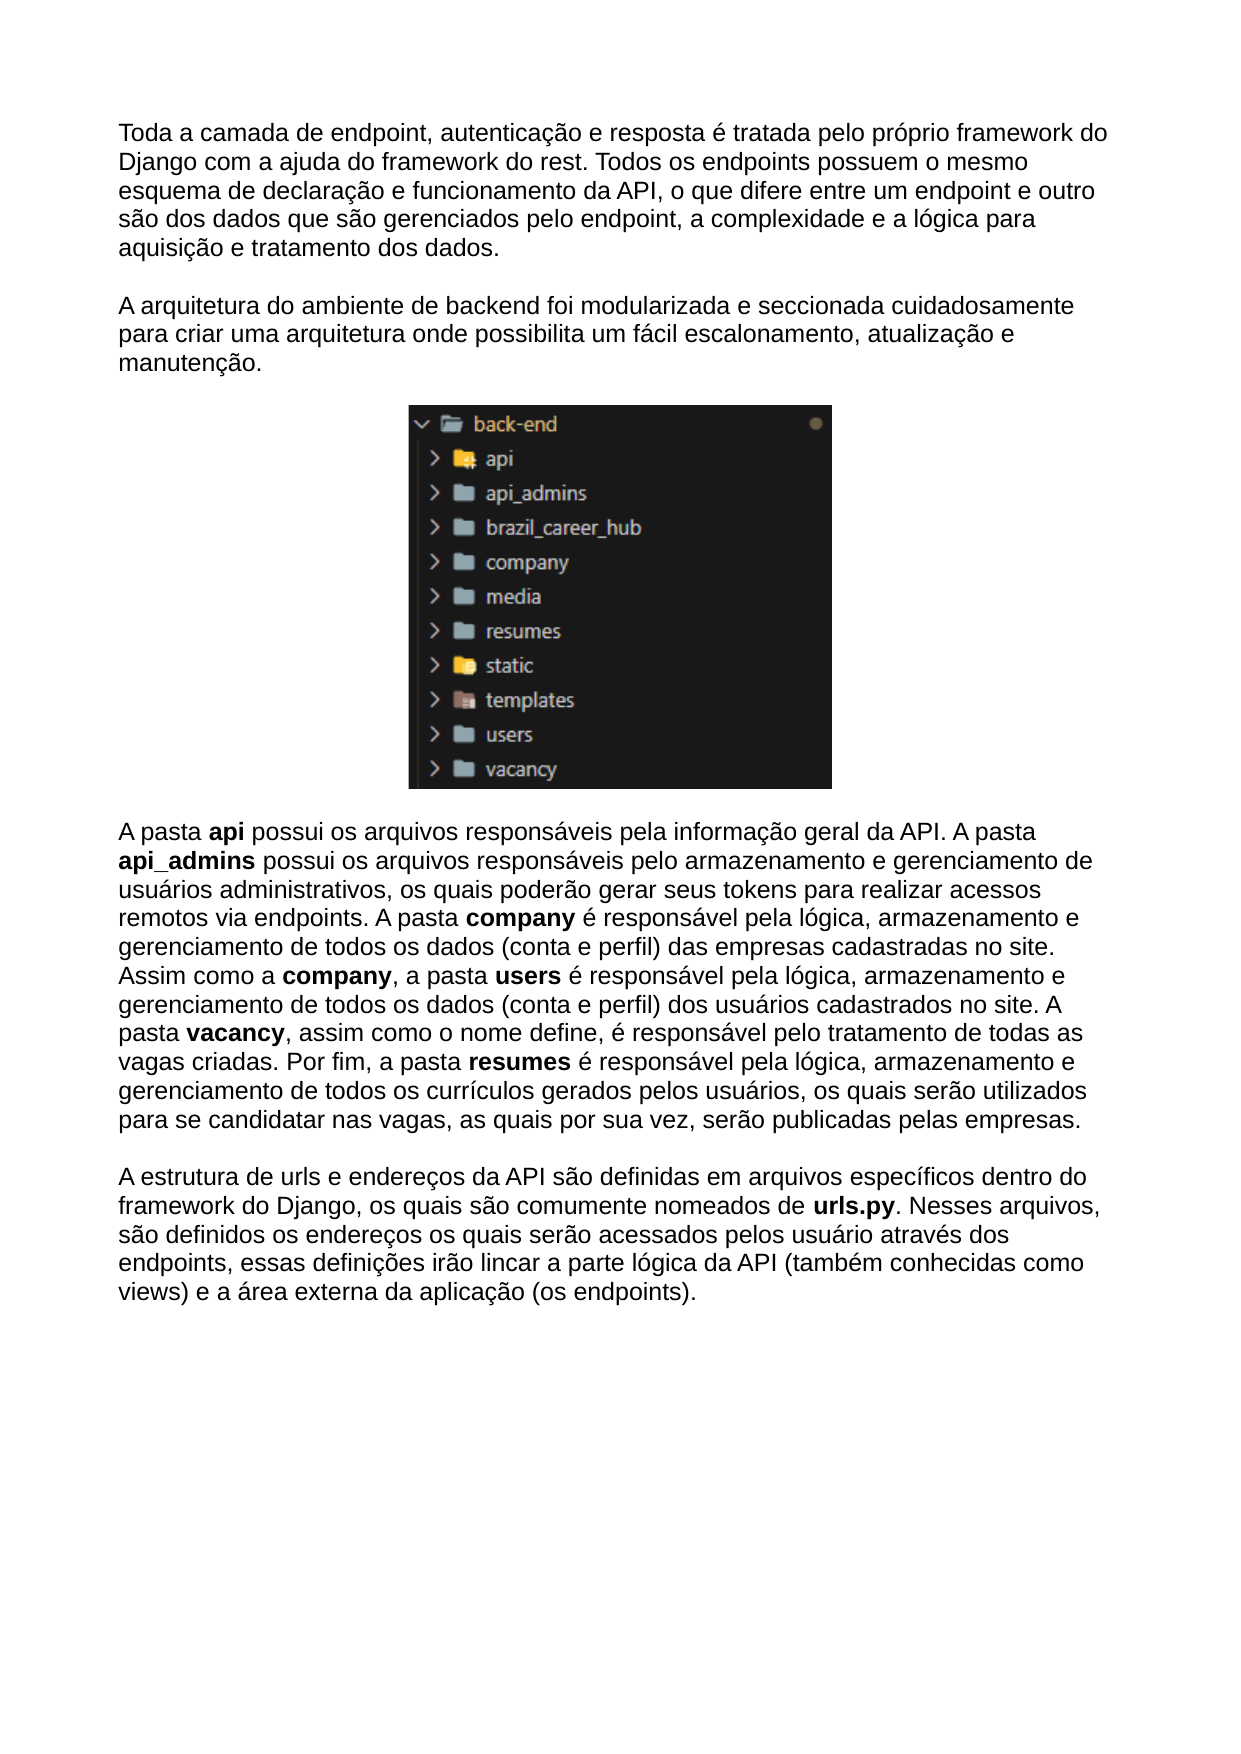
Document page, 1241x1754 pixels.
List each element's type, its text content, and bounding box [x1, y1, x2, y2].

text A arquitetura do ambiente de backend foi modularizada e seccionada cuidadosamente para criar uma arquitetura onde possibilita um fácil escalonamento, atualização e manutenção. [118, 291, 1122, 377]
picture [408, 405, 832, 789]
text Toda a camada de endpoint, autenticação e resposta é tratada pelo próprio framework do Django com a ajuda do framework do rest. Todos os endpoints possuem o mesmo esquema de declaração e funcionamento da API, o que difere entre um endpoint e outro são dos dados que são gerenciados pelo endpoint, a complexidade e a lógica para aquisição e tratamento dos dados. [118, 118, 1122, 262]
text A pasta api possui os arquivos responsáveis pela informação geral da API. A pasta api_admins possui os arquivos responsáveis pelo armazenamento e gerenciamento de usuários administrativos, os quais poderão gerar seus tokens para realizar acessos remotos via endpoints. A pasta company é responsável pela lógica, armazenamento e gerenciamento de todos os dados (conta e perfil) das empresas cadastradas no site. [118, 817, 1122, 961]
text A estrutura de urls e endereços da API são definidas em arquivos específicos dentro do framework do Django, os quais são comumente nomeados de urls.py. Nesses arquivos, são definidos os endereços os quais serão acessados pelos usuário através dos endpoints, essas definições irão lincar a parte lógica da API (também conhecidas como views) e a área externa da aplicação (os endpoints). [118, 1162, 1122, 1306]
text Assim como a company, a pasta users é responsável pela lógica, armazenamento e gerenciamento de todos os dados (conta e perfil) dos usuários cadastrados no site. A pasta vacancy, assim como o nome define, é responsável pelo tratamento de todas as vagas criadas. Por fim, a pasta resumes é responsável pela lógica, armazenamento e gerenciamento de todos os currículos gerados pelos usuários, os quais serão utilizados para se candidatar nas vagas, as quais por sua vez, serão publicadas pelas empresas. [118, 961, 1122, 1133]
